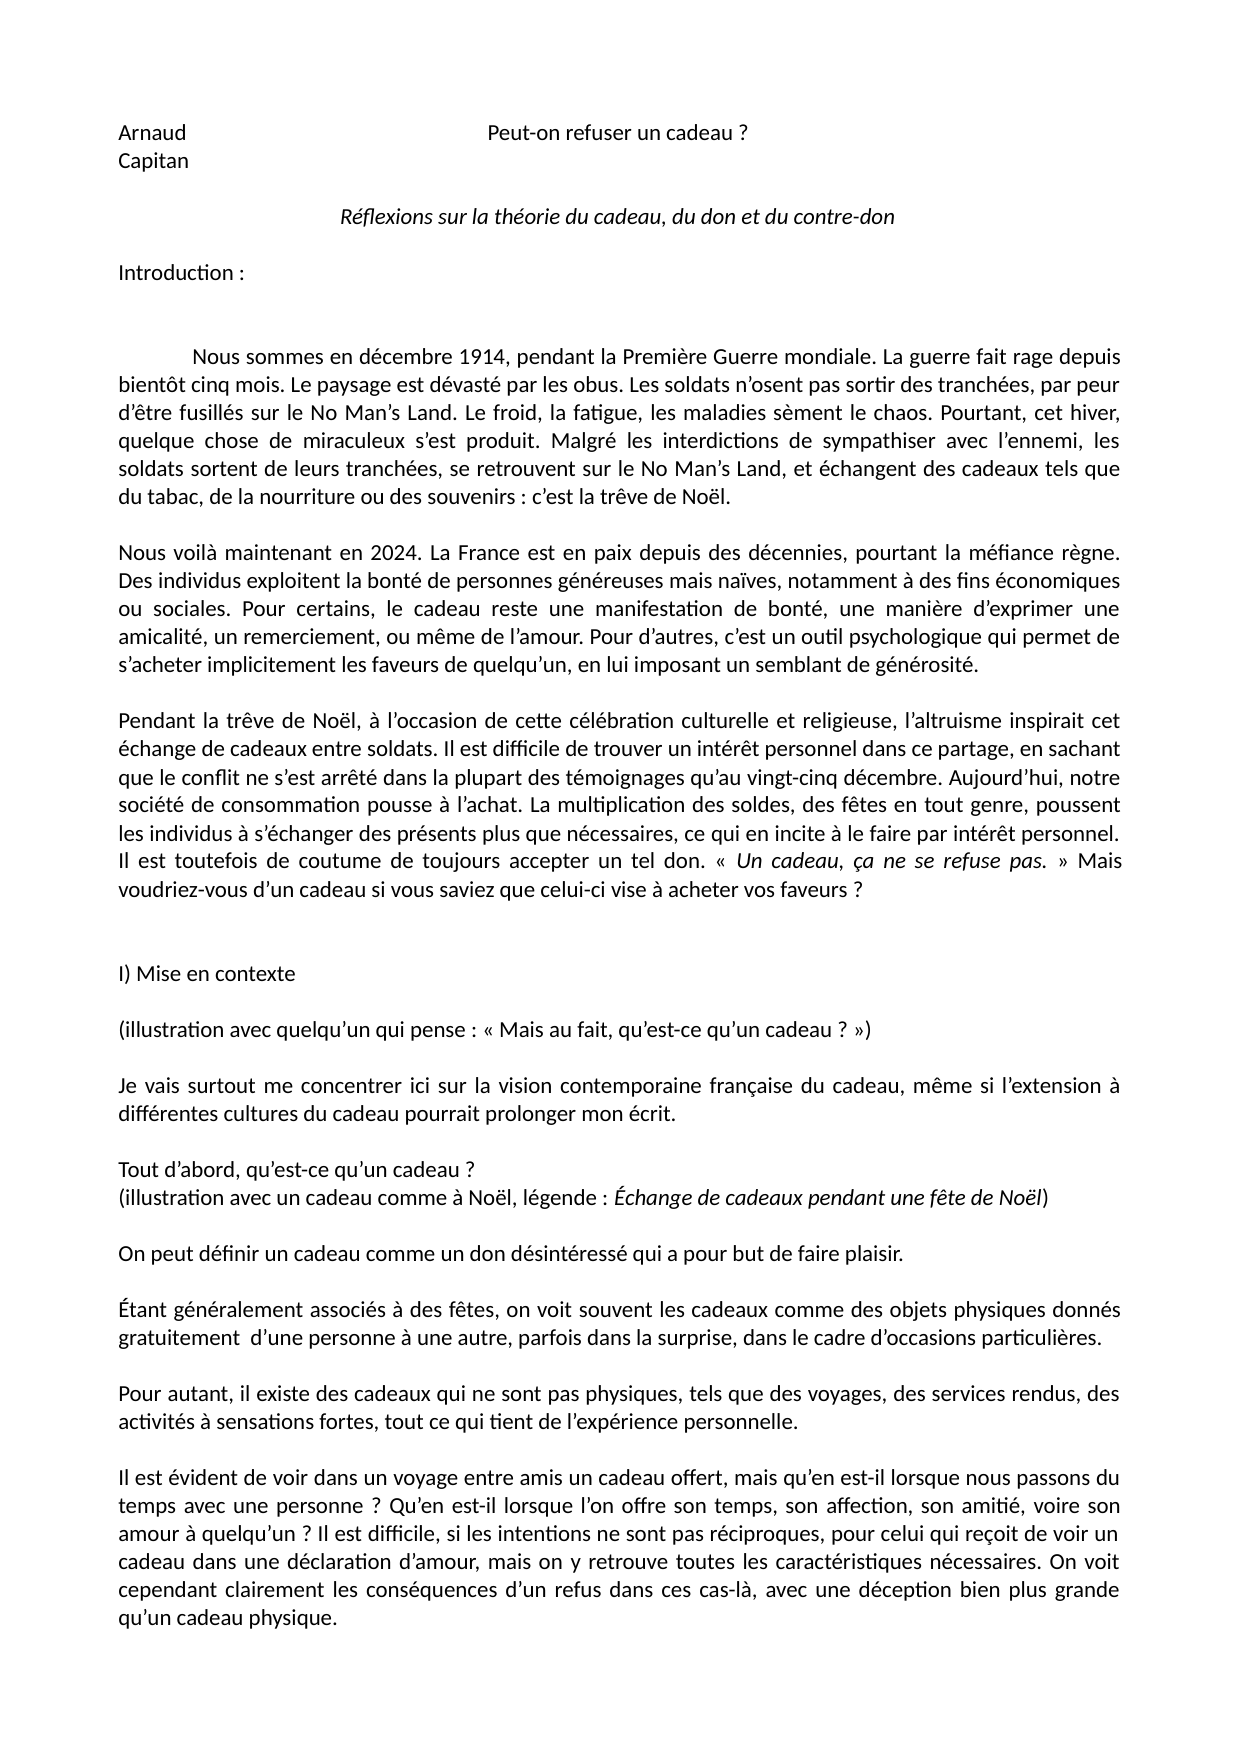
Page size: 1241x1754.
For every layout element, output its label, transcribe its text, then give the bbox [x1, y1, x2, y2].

text Il est évident de voir dans un voyage entre amis un cadeau offert, mais qu’en est-il lorsque nous passons du temps avec une personne ? Qu’en est-il lorsque l’on offre son temps, son affection, son amitié, voire son amour à quelqu’un ? Il est difficile, si les intentions ne sont pas réciproques, pour celui qui reçoit de voir un cadeau dans une déclaration d’amour, mais on y retrouve toutes les caractéristiques nécessaires. On voit cependant clairement les conséquences d’un refus dans ces cas-là, avec une déception bien plus grande qu’un cadeau physique. [118, 1463, 1122, 1631]
text Pour autant, il existe des cadeaux qui ne sont pas physiques, tels que des voyages, des services rendus, des activités à sensations fortes, tout ce qui tient de l’expérience personnelle. [118, 1379, 1122, 1435]
text On peut définir un cadeau comme un don désintéressé qui a pour but de faire plaisir. [118, 1239, 1122, 1267]
text Étant généralement associés à des fêtes, on voit souvent les cadeaux comme des objets physiques donnés gratuitement d’une personne à une autre, parfois dans la surprise, dans le cadre d’occasions particulières. [118, 1295, 1122, 1351]
text Pendant la trêve de Noël, à l’occasion de cette célébration culturelle et religieuse, l’altruisme inspirait cet échange de cadeaux entre soldats. Il est difficile de trouver un intérêt personnel dans ce partage, en sachant que le conflit ne s’est arrêté dans la plupart des témoignages qu’au vingt-cinq décembre. Aujourd’hui, notre société de consommation pousse à l’achat. La multiplication des soldes, des fêtes en tout genre, poussent les individus à s’échanger des présents plus que nécessaires, ce qui en incite à le faire par intérêt personnel. Il est toutefois de coutume de toujours accepter un tel don. « Un cadeau, ça ne se refuse pas. » Mais voudriez-vous d’un cadeau si vous saviez que celui-ci vise à acheter vos faveurs ? [118, 707, 1122, 903]
text I) Mise en contexte [118, 959, 1122, 987]
text (illustration avec quelqu’un qui pense : « Mais au fait, qu’est-ce qu’un cadeau ? ») [118, 1015, 1122, 1043]
text (illustration avec un cadeau comme à Noël, légende : Échange de cadeaux pendant une fête de Noël) [118, 1183, 1122, 1211]
text Nous voilà maintenant en 2024. La France est en paix depuis des décennies, pourtant la méfiance règne. Des individus exploitent la bonté de personnes généreuses mais naïves, notamment à des fins économiques ou sociales. Pour certains, le cadeau reste une manifestation de bonté, une manière d’exprimer une amicalité, un remerciement, ou même de l’amour. Pour d’autres, c’est un outil psychologique qui permet de s’acheter implicitement les faveurs de quelqu’un, en lui imposant un semblant de générosité. [118, 538, 1122, 678]
text Capitan [118, 146, 1122, 174]
text Nous sommes en décembre 1914, pendant la Première Guerre mondiale. La guerre fait rage depuis bientôt cinq mois. Le paysage est dévasté par les obus. Les soldats n’osent pas sortir des tranchées, par peur d’être fusillés sur le No Man’s Land. Le froid, la fatigue, les maladies sèment le chaos. Pourtant, cet hiver, quelque chose de miraculeux s’est produit. Malgré les interdictions de sympathiser avec l’ennemi, les soldats sortent de leurs tranchées, se retrouvent sur le No Man’s Land, et échangent des cadeaux tels que du tabac, de la nourriture ou des souvenirs : c’est la trêve de Noël. [118, 342, 1122, 510]
text Introduction : [118, 258, 1122, 286]
text Je vais surtout me concentrer ici sur la vision contemporaine française du cadeau, même si l’extension à différentes cultures du cadeau pourrait prolonger mon écrit. [118, 1071, 1122, 1127]
text Tout d’abord, qu’est-ce qu’un cadeau ? [118, 1155, 1122, 1183]
text Réflexions sur la théorie du cadeau, du don et du contre-don [118, 202, 1122, 230]
text Arnaud Peut-on refuser un cadeau ? [118, 118, 1122, 146]
